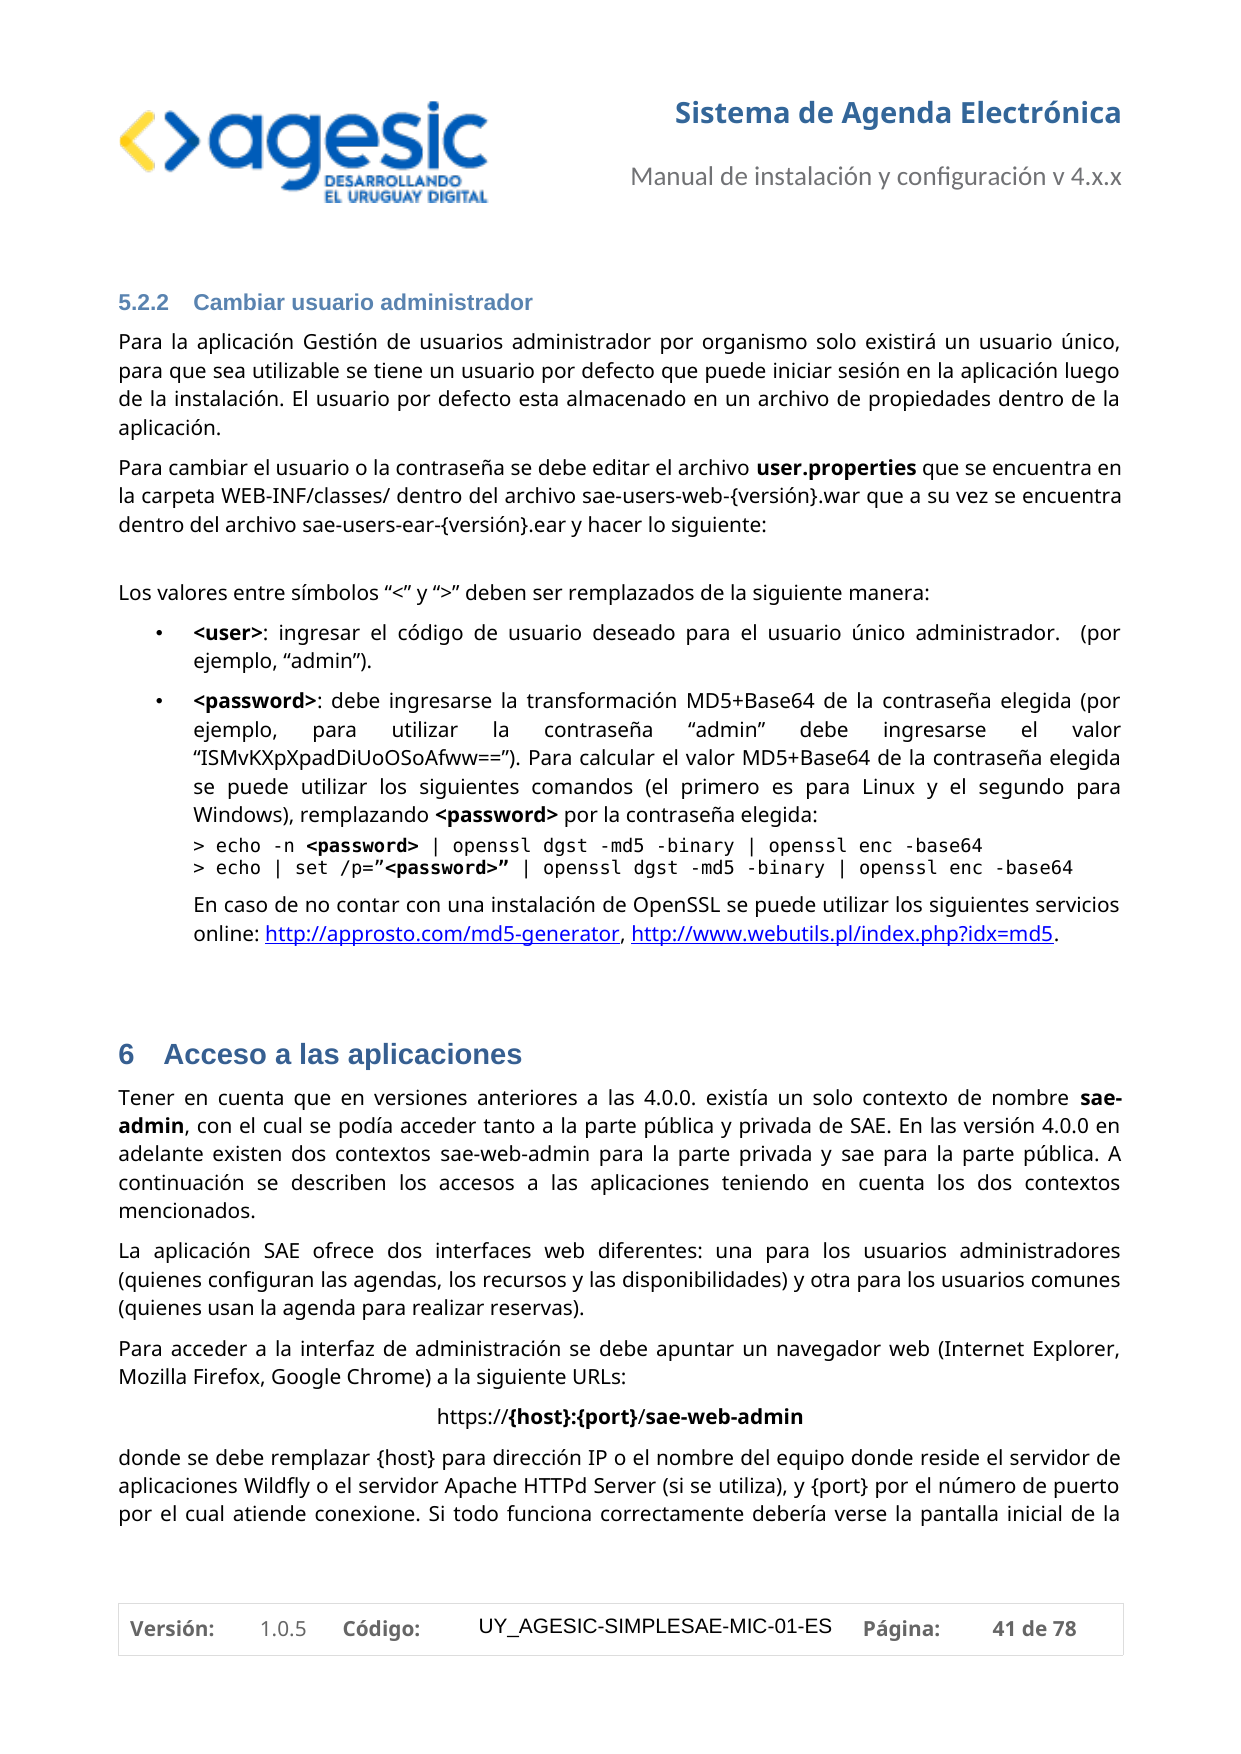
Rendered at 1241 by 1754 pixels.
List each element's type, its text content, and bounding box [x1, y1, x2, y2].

picture [119, 101, 489, 203]
list En caso de no contar con una instalación de OpenSSL se puede utilizar los siguientes servicios online: http://approsto.com/md5-generator, http://www.webutils.pl/index.php?idx=md5. [156, 890, 1122, 947]
list > echo | set /p=”<password>” | openssl dgst -md5 -binary | openssl enc -base64 [156, 857, 1122, 878]
list <password>: debe ingresarse la transformación MD5+Base64 de la contraseña elegida (por ejemplo, para utilizar la contraseña “admin” debe ingresarse el valor “ISMvKXpXpadDiUoOSoAfww==”). Para calcular el valor MD5+Base64 de la contraseña elegida se puede utilizar los siguientes comandos (el primero es para Linux y el segundo para Windows), remplazando <password> por la contraseña elegida: [156, 687, 1122, 829]
text Los valores entre símbolos “<” y “>” deben ser remplazados de la siguiente manera: [118, 578, 1122, 606]
subtitle Acceso a las aplicaciones [118, 1037, 1122, 1071]
list > echo -n <password> | openssl dgst -md5 -binary | openssl enc -base64 [156, 835, 1122, 857]
text La aplicación SAE ofrece dos interfaces web diferentes: una para los usuarios administradores (quienes configuran las agendas, los recursos y las disponibilidades) y otra para los usuarios comunes (quienes usan la agenda para realizar reservas). [118, 1237, 1122, 1322]
text Para la aplicación Gestión de usuarios administrador por organismo solo existirá un usuario único, para que sea utilizable se tiene un usuario por defecto que puede iniciar sesión en la aplicación luego de la instalación. El usuario por defecto esta almacenado en un archivo de propiedades dentro de la aplicación. [118, 327, 1122, 441]
list <user>: ingresar el código de usuario deseado para el usuario único administrador. (por ejemplo, “admin”). [156, 618, 1122, 675]
text donde se debe remplazar {host} para dirección IP o el nombre del equipo donde reside el servidor de aplicaciones Wildfly o el servidor Apache HTTPd Server (si se utiliza), y {port} por el número de puerto por el cual atiende conexione. Si todo funciona correctamente debería verse la pantalla inicial de la [118, 1443, 1122, 1528]
text https://{host}:{port}/sae-web-admin [118, 1402, 1122, 1431]
text Para cambiar el usuario o la contraseña se debe editar el archivo user.properties que se encuentra en la carpeta WEB-INF/classes/ dentro del archivo sae-users-web-{versión}.war que a su vez se encuentra dentro del archivo sae-users-ear-{versión}.ear y hacer lo siguiente: [118, 453, 1122, 538]
text Tener en cuenta que en versiones anteriores a las 4.0.0. existía un solo contexto de nombre sae-admin, con el cual se podía acceder tanto a la parte pública y privada de SAE. En las versión 4.0.0 en adelante existen dos contextos sae-web-admin para la parte privada y sae para la parte pública. A continuación se describen los accesos a las aplicaciones teniendo en cuenta los dos contextos mencionados. [118, 1083, 1122, 1225]
subtitle Cambiar usuario administrador [118, 289, 1122, 316]
text Para acceder a la interfaz de administración se debe apuntar un navegador web (Internet Explorer, Mozilla Firefox, Google Chrome) a la siguiente URLs: [118, 1334, 1122, 1391]
